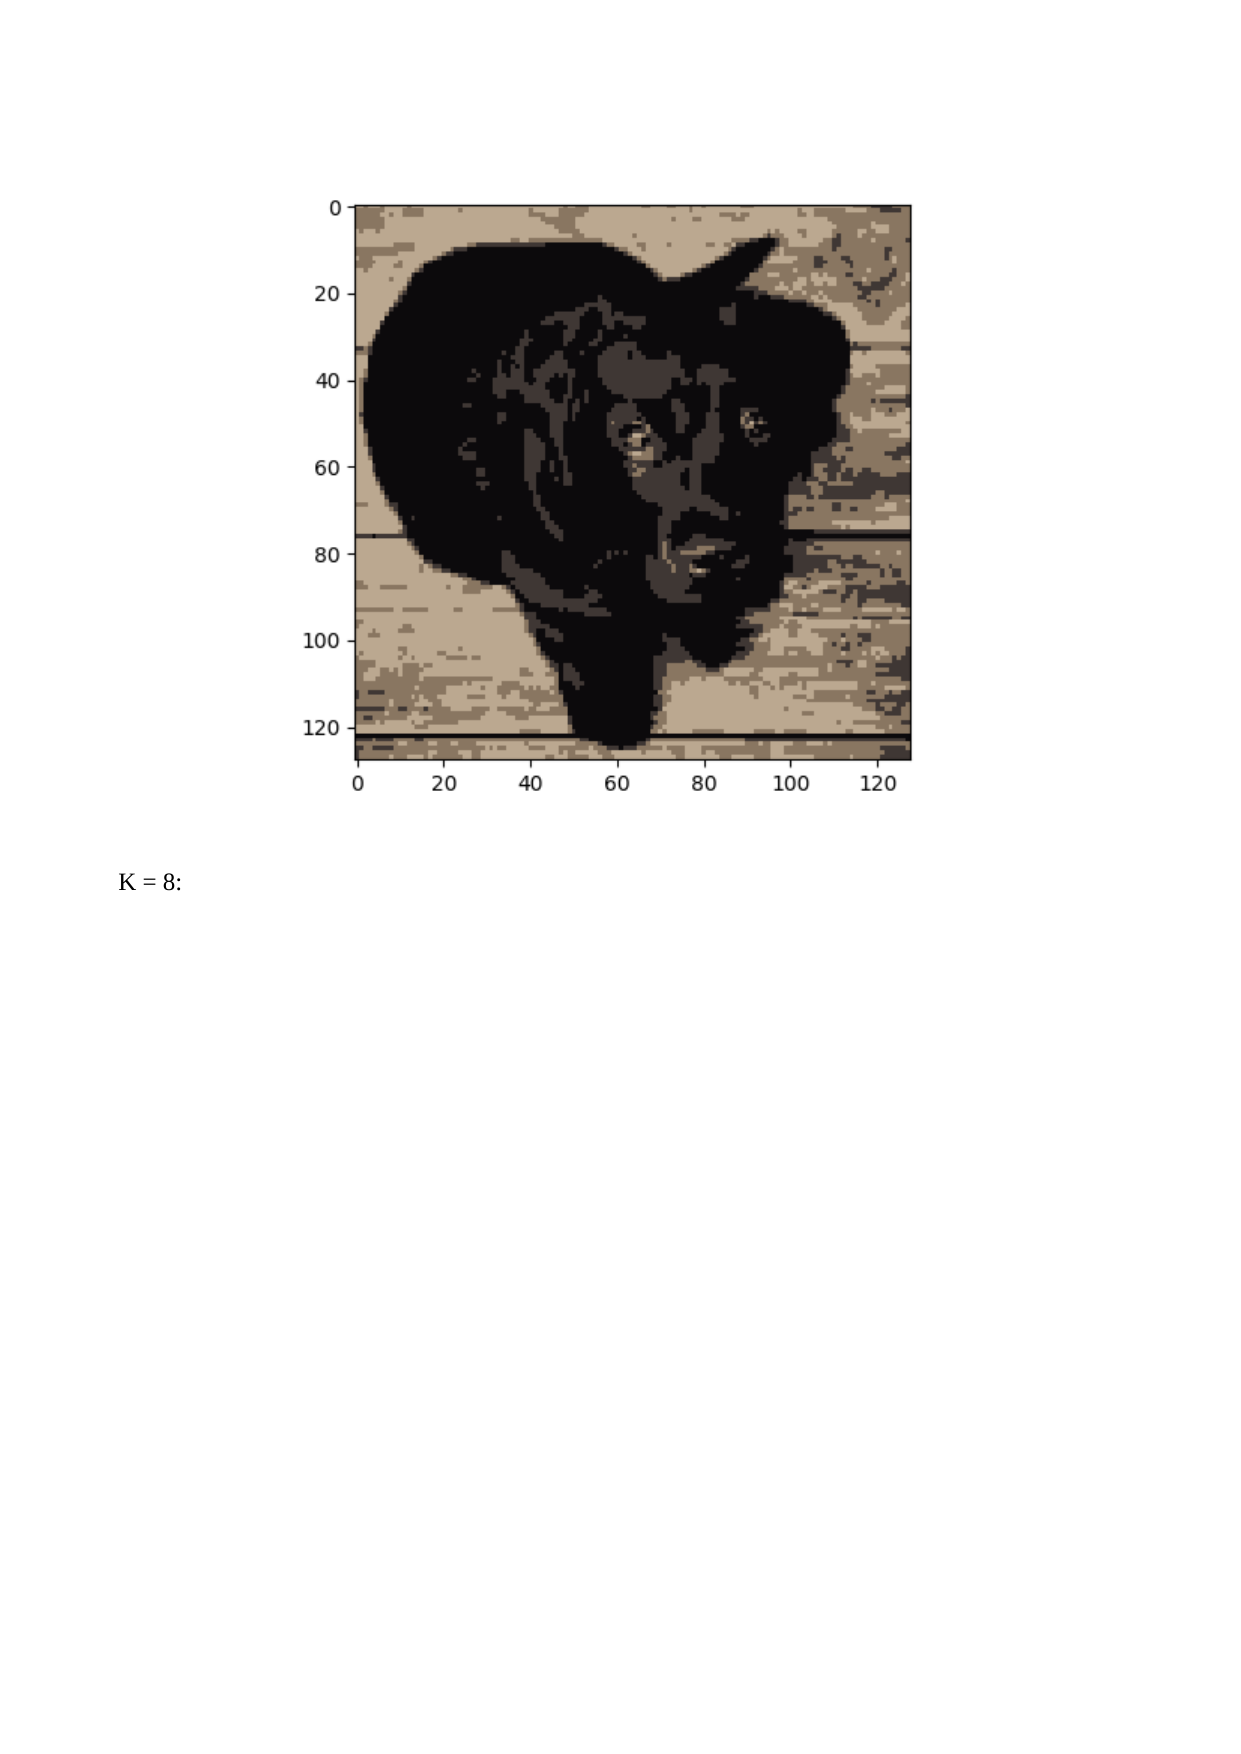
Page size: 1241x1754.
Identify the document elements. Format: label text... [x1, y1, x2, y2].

text K = 8: [118, 867, 1122, 896]
picture [140, 118, 1100, 839]
